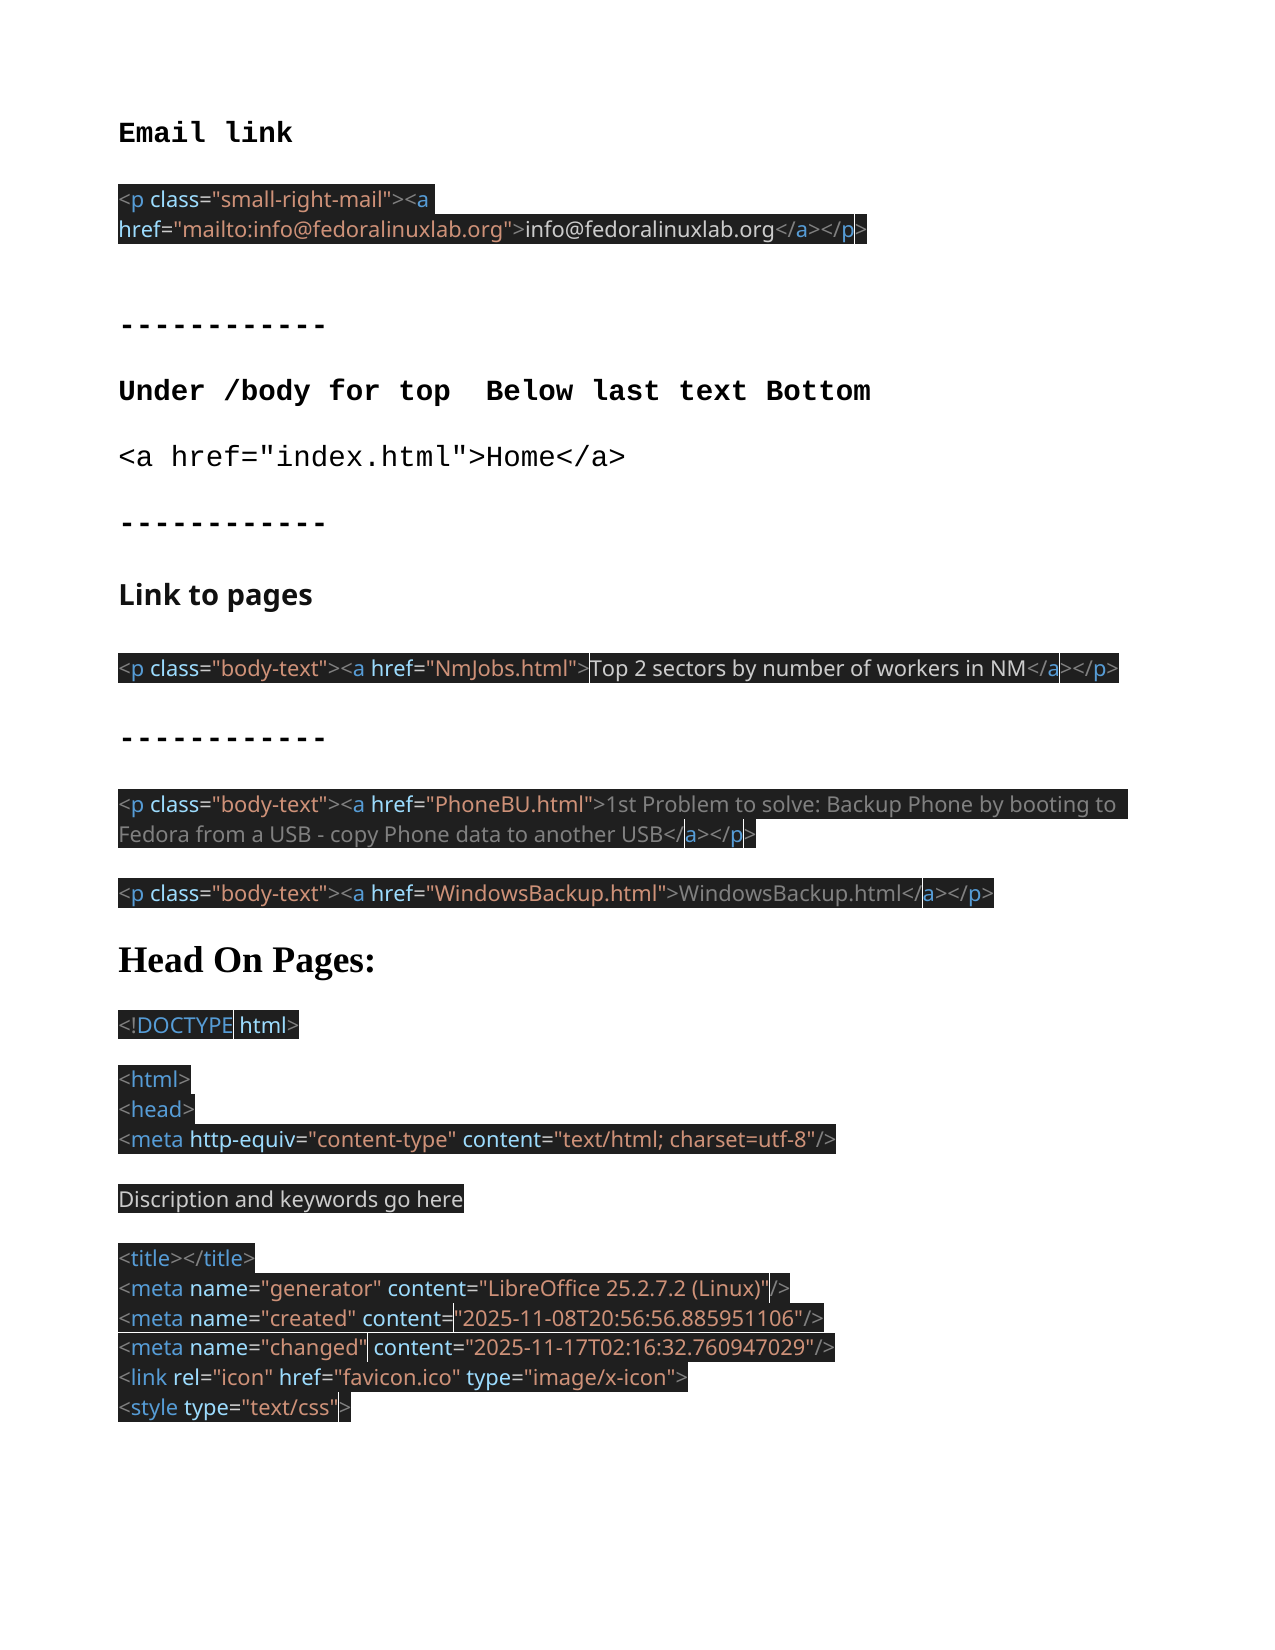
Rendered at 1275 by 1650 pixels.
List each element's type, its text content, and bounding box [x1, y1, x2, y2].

text <title></title> [118, 1243, 1157, 1273]
text <meta name="generator" content="LibreOffice 25.2.7.2 (Linux)"/> [118, 1273, 1157, 1303]
text ------------ [118, 723, 1157, 756]
text <link rel="icon" href="favicon.ico" type="image/x-icon"> [118, 1362, 1157, 1392]
text <p class="body-text"><a href="WindowsBackup.html">WindowsBackup.html</a></p> [118, 878, 1157, 908]
text Email link [118, 118, 1157, 151]
text <p class="body-text"><a href="PhoneBU.html">1st Problem to solve: Backup Phone by booting to Fedora from a USB - copy Phone data to another USB</a></p> [118, 789, 1157, 848]
text <p class="body-text"><a href="NmJobs.html">Top 2 sectors by number of workers in NM</a></p> [118, 653, 1157, 683]
text <style type="text/css"> [118, 1392, 1157, 1422]
text Head On Pages: [118, 938, 1157, 981]
text <head> [118, 1094, 1157, 1124]
text Discription and keywords go here [118, 1183, 1157, 1213]
text <!DOCTYPE html> [118, 1010, 1157, 1039]
text <meta name="created" content="2025-11-08T20:56:56.885951106"/> [118, 1303, 1157, 1332]
text <meta name="changed" content="2025-11-17T02:16:32.760947029"/> [118, 1332, 1157, 1362]
text <a href="index.html">Home</a> [118, 442, 1157, 475]
text ------------ [118, 310, 1157, 343]
text Under /body for top Below last text Bottom [118, 376, 1157, 409]
text ------------ [118, 508, 1157, 541]
text <html> [118, 1064, 1157, 1094]
text <meta http-equiv="content-type" content="text/html; charset=utf-8"/> [118, 1124, 1157, 1154]
text <p class="small-right-mail"><a href="mailto:info@fedoralinuxlab.org">info@fedoralinuxlab.org</a></p> [118, 184, 1157, 244]
text Link to pages [118, 574, 1157, 614]
